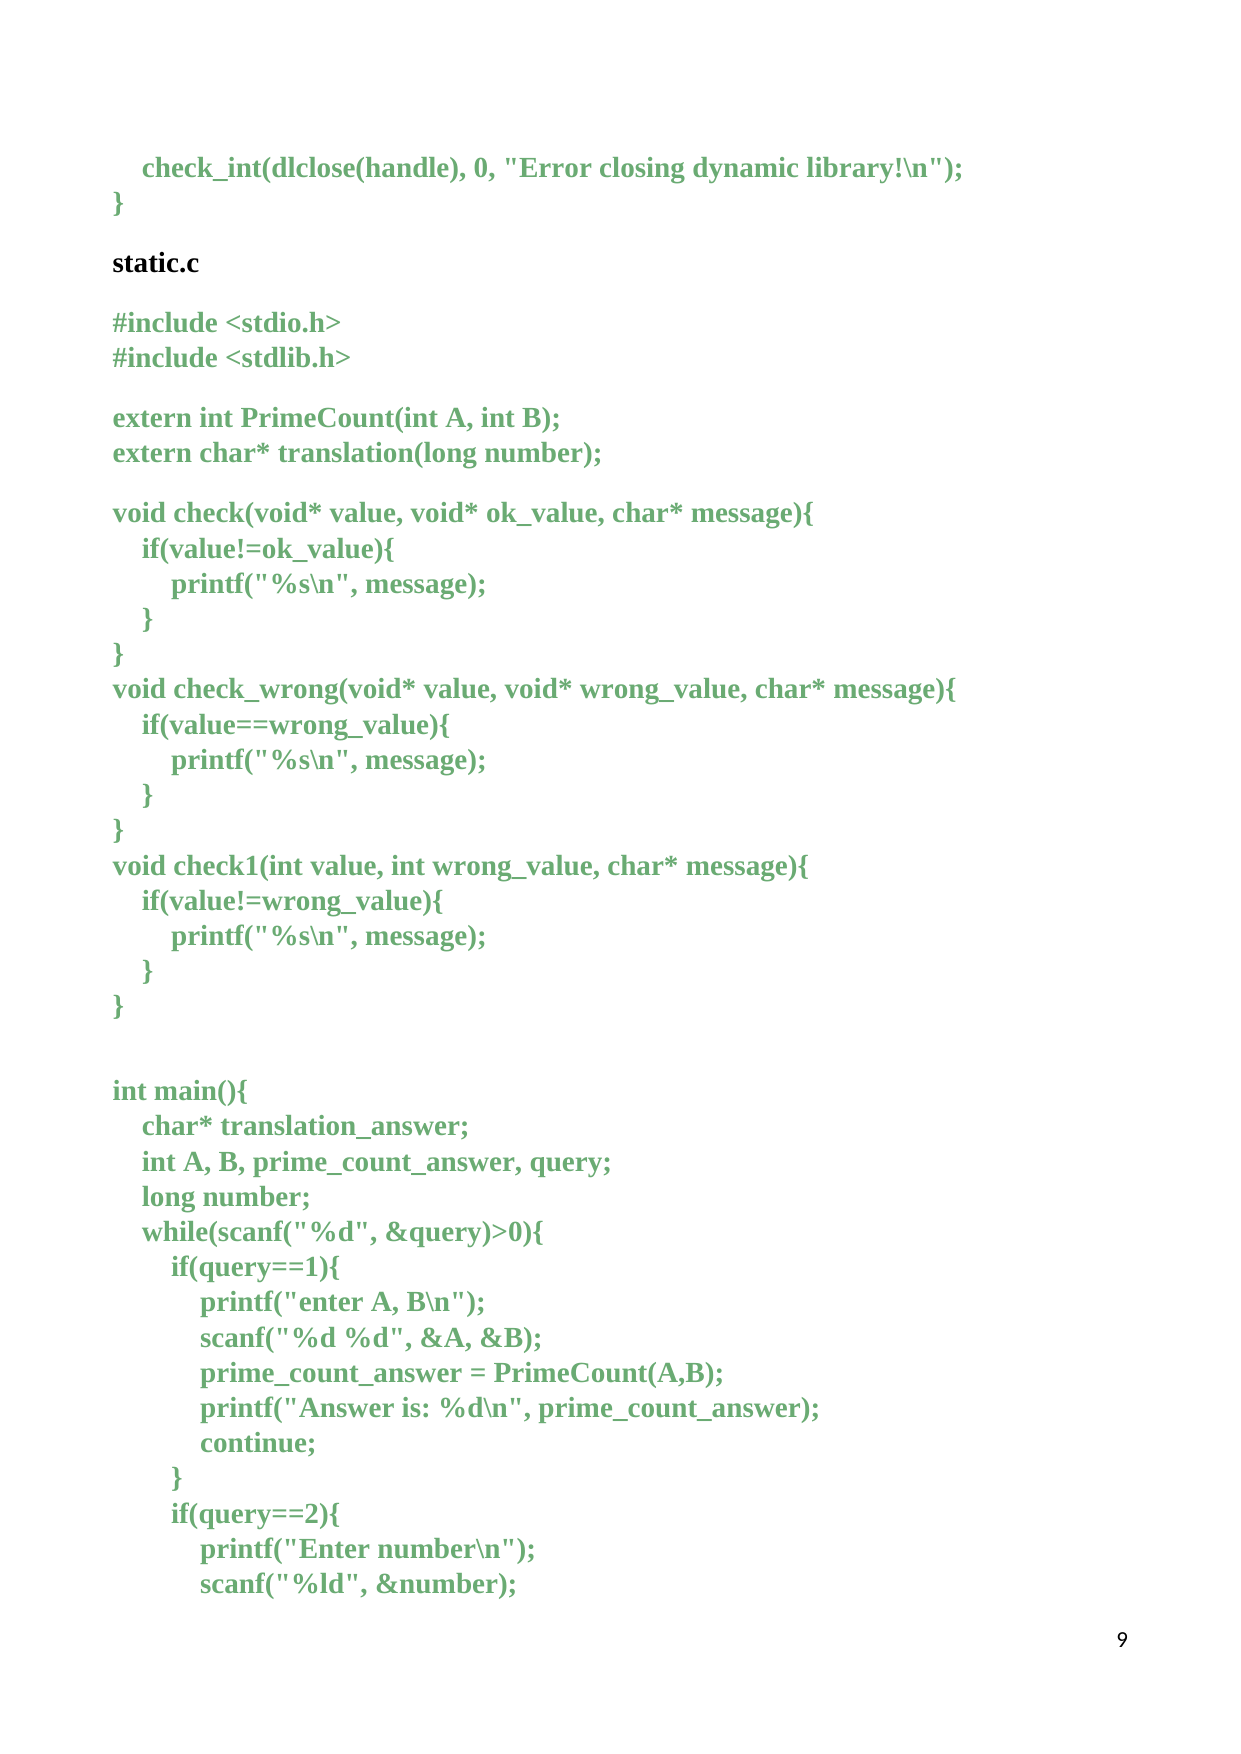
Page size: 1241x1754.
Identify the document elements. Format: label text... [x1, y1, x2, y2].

text void check(void* value, void* ok_value, char* message){ [112, 496, 1128, 529]
text #include <stdlib.h> [112, 340, 1128, 374]
text prime_count_answer = PrimeCount(A,B); [112, 1355, 1128, 1388]
text printf("%s\n", message); [112, 742, 1128, 776]
text check_int(dlclose(handle), 0, "Error closing dynamic library!\n"); [112, 150, 1128, 183]
text } [112, 812, 1128, 846]
text } [112, 185, 1128, 219]
text void check1(int value, int wrong_value, char* message){ [112, 848, 1128, 881]
text } [112, 1461, 1128, 1494]
text extern int PrimeCount(int A, int B); [112, 400, 1128, 434]
text #include <stdio.h> [112, 305, 1128, 339]
text } [112, 953, 1128, 987]
text long number; [112, 1179, 1128, 1212]
text int main(){ [112, 1073, 1128, 1107]
text if(value!=wrong_value){ [112, 883, 1128, 916]
text if(query==1){ [112, 1249, 1128, 1283]
text printf("enter A, B\n"); [112, 1284, 1128, 1318]
text } [112, 601, 1128, 635]
text printf("Answer is: %d\n", prime_count_answer); [112, 1390, 1128, 1424]
text static.c [112, 245, 1128, 279]
text continue; [112, 1425, 1128, 1459]
text int A, B, prime_count_answer, query; [112, 1144, 1128, 1177]
text while(scanf("%d", &query)>0){ [112, 1214, 1128, 1248]
text printf("%s\n", message); [112, 918, 1128, 952]
text void check_wrong(void* value, void* wrong_value, char* message){ [112, 672, 1128, 705]
text extern char* translation(long number); [112, 436, 1128, 469]
text } [112, 777, 1128, 811]
text if(value!=ok_value){ [112, 531, 1128, 564]
text if(value==wrong_value){ [112, 707, 1128, 740]
text printf("Enter number\n"); [112, 1531, 1128, 1564]
text scanf("%d %d", &A, &B); [112, 1320, 1128, 1353]
text scanf("%ld", &number); [112, 1566, 1128, 1600]
text if(query==2){ [112, 1496, 1128, 1529]
text } [112, 988, 1128, 1022]
text char* translation_answer; [112, 1108, 1128, 1142]
text } [112, 636, 1128, 670]
text printf("%s\n", message); [112, 566, 1128, 599]
